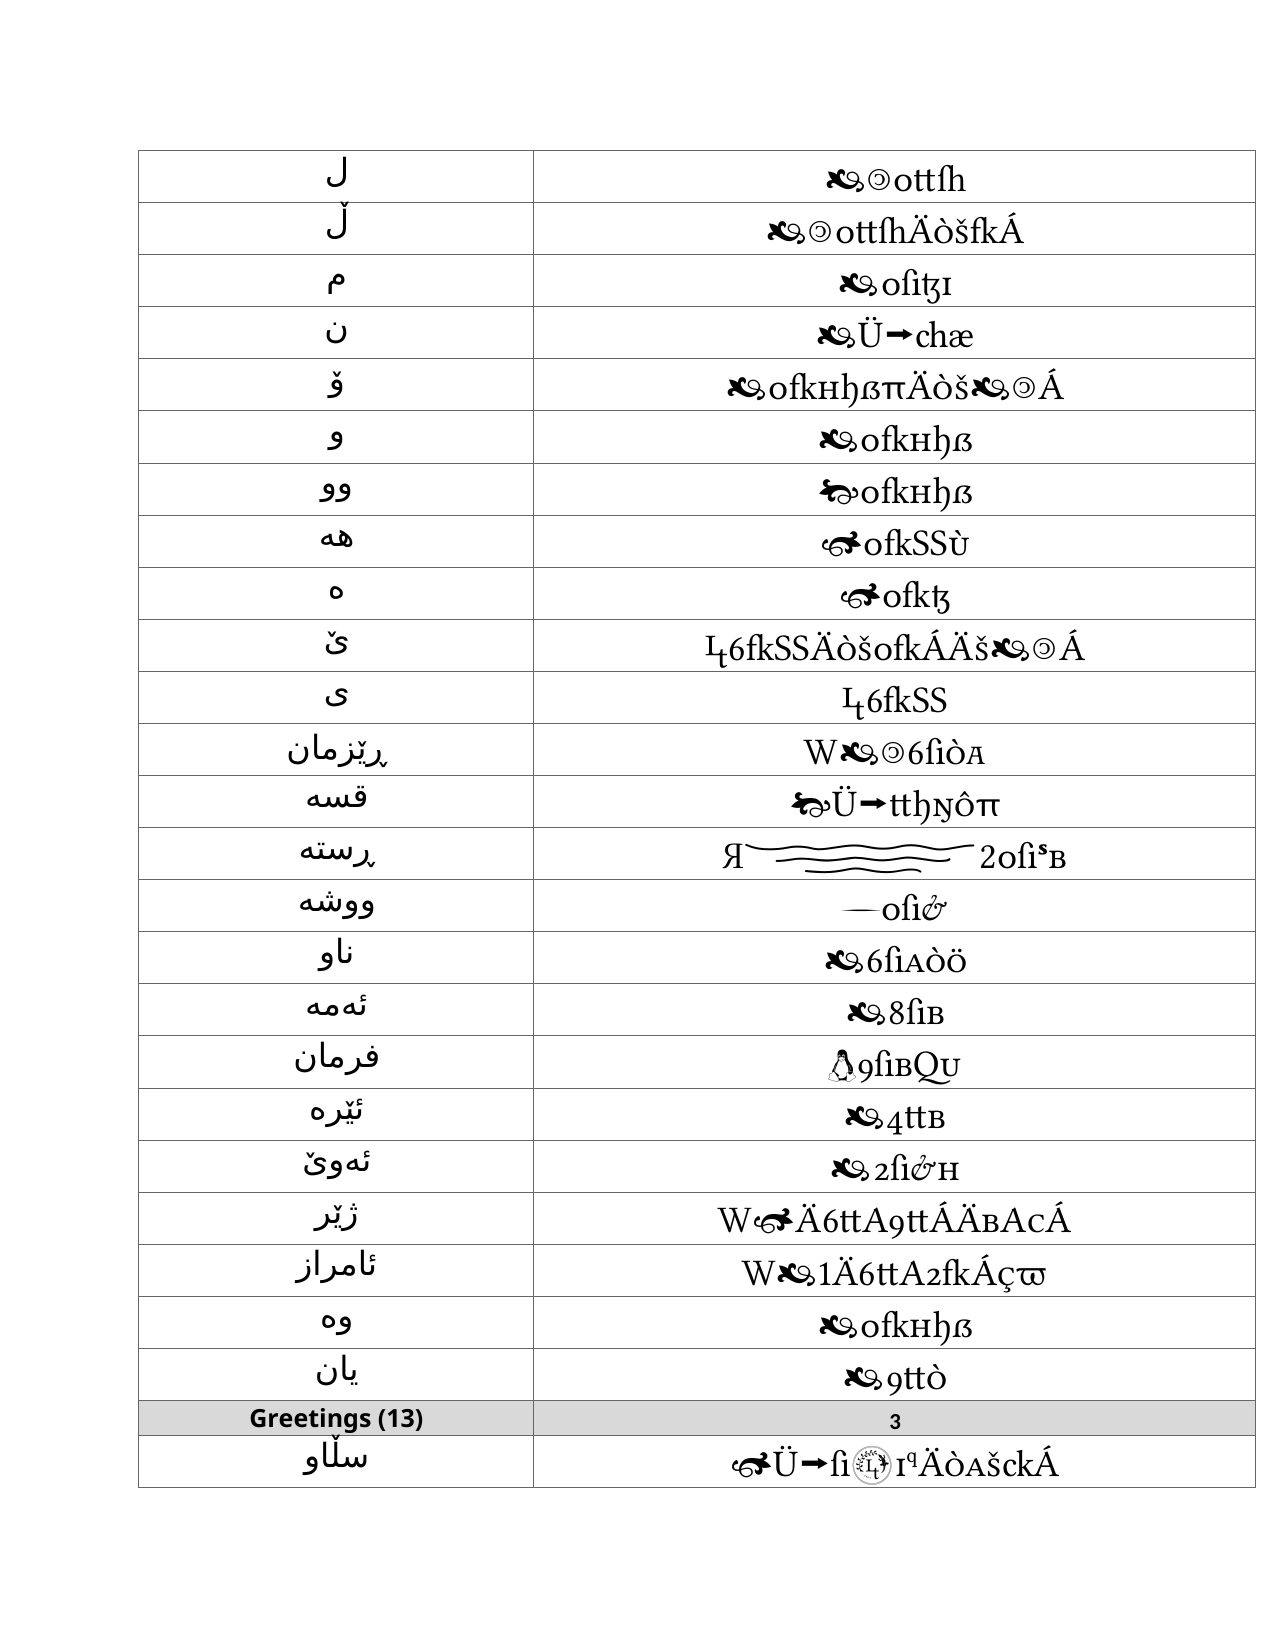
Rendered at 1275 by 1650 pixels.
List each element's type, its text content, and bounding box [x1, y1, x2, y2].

table_cell  [534, 1036, 1255, 1087]
table_cell  [534, 1089, 1255, 1139]
table_cell  [534, 1141, 1255, 1192]
table_cell  [534, 568, 1255, 619]
table_cell ‌هه [139, 516, 533, 567]
table_cell ۆ [139, 359, 533, 410]
table_cell  [534, 255, 1255, 306]
table_cell  [534, 307, 1255, 358]
table_cell ناو [139, 932, 533, 983]
table_cell ڕستە [139, 828, 533, 879]
table_cell ژێر [139, 1193, 533, 1244]
table_cell و [139, 411, 533, 462]
table_cell م [139, 255, 533, 306]
table_cell  [534, 516, 1255, 567]
table_cell یان [139, 1349, 533, 1400]
table_cell Greetings (13) [139, 1401, 533, 1435]
table_cell ئامراز [139, 1245, 533, 1296]
table_cell سڵاو [139, 1436, 533, 1487]
table_cell ل [139, 151, 533, 202]
table_cell ئێرە [139, 1089, 533, 1139]
table_cell ن [139, 307, 533, 358]
table_cell  [534, 411, 1255, 462]
table_cell  [534, 880, 1255, 931]
table_cell  [534, 1245, 1255, 1296]
table_cell ئەوێ [139, 1141, 533, 1192]
table_cell وە [139, 1297, 533, 1348]
table_cell  [534, 1193, 1255, 1244]
table_cell ێ [139, 620, 533, 671]
table_cell  [534, 984, 1255, 1035]
table_cell  [534, 1297, 1255, 1348]
table_cell  [534, 464, 1255, 514]
table_cell ئەمە [139, 984, 533, 1035]
table_cell  [534, 1436, 1255, 1487]
table_cell  [534, 203, 1255, 254]
table_cell  [534, 359, 1255, 410]
table_cell  [534, 724, 1255, 775]
table_cell فرمان [139, 1036, 533, 1087]
table_cell ی [139, 672, 533, 723]
table_cell  [534, 1349, 1255, 1400]
table_cell ە [139, 568, 533, 619]
table_cell وو [139, 464, 533, 514]
table_cell  [534, 932, 1255, 983]
table_cell  [534, 620, 1255, 671]
table_cell ڕێزمان [139, 724, 533, 775]
table_cell  [534, 672, 1255, 723]
table_cell ووشە [139, 880, 533, 931]
table_cell  [534, 151, 1255, 202]
table_cell  [534, 776, 1255, 827]
table_cell 3 [534, 1401, 1255, 1435]
table_cell قسە [139, 776, 533, 827]
table_cell ڵ [139, 203, 533, 254]
table_cell  [534, 828, 1255, 879]
